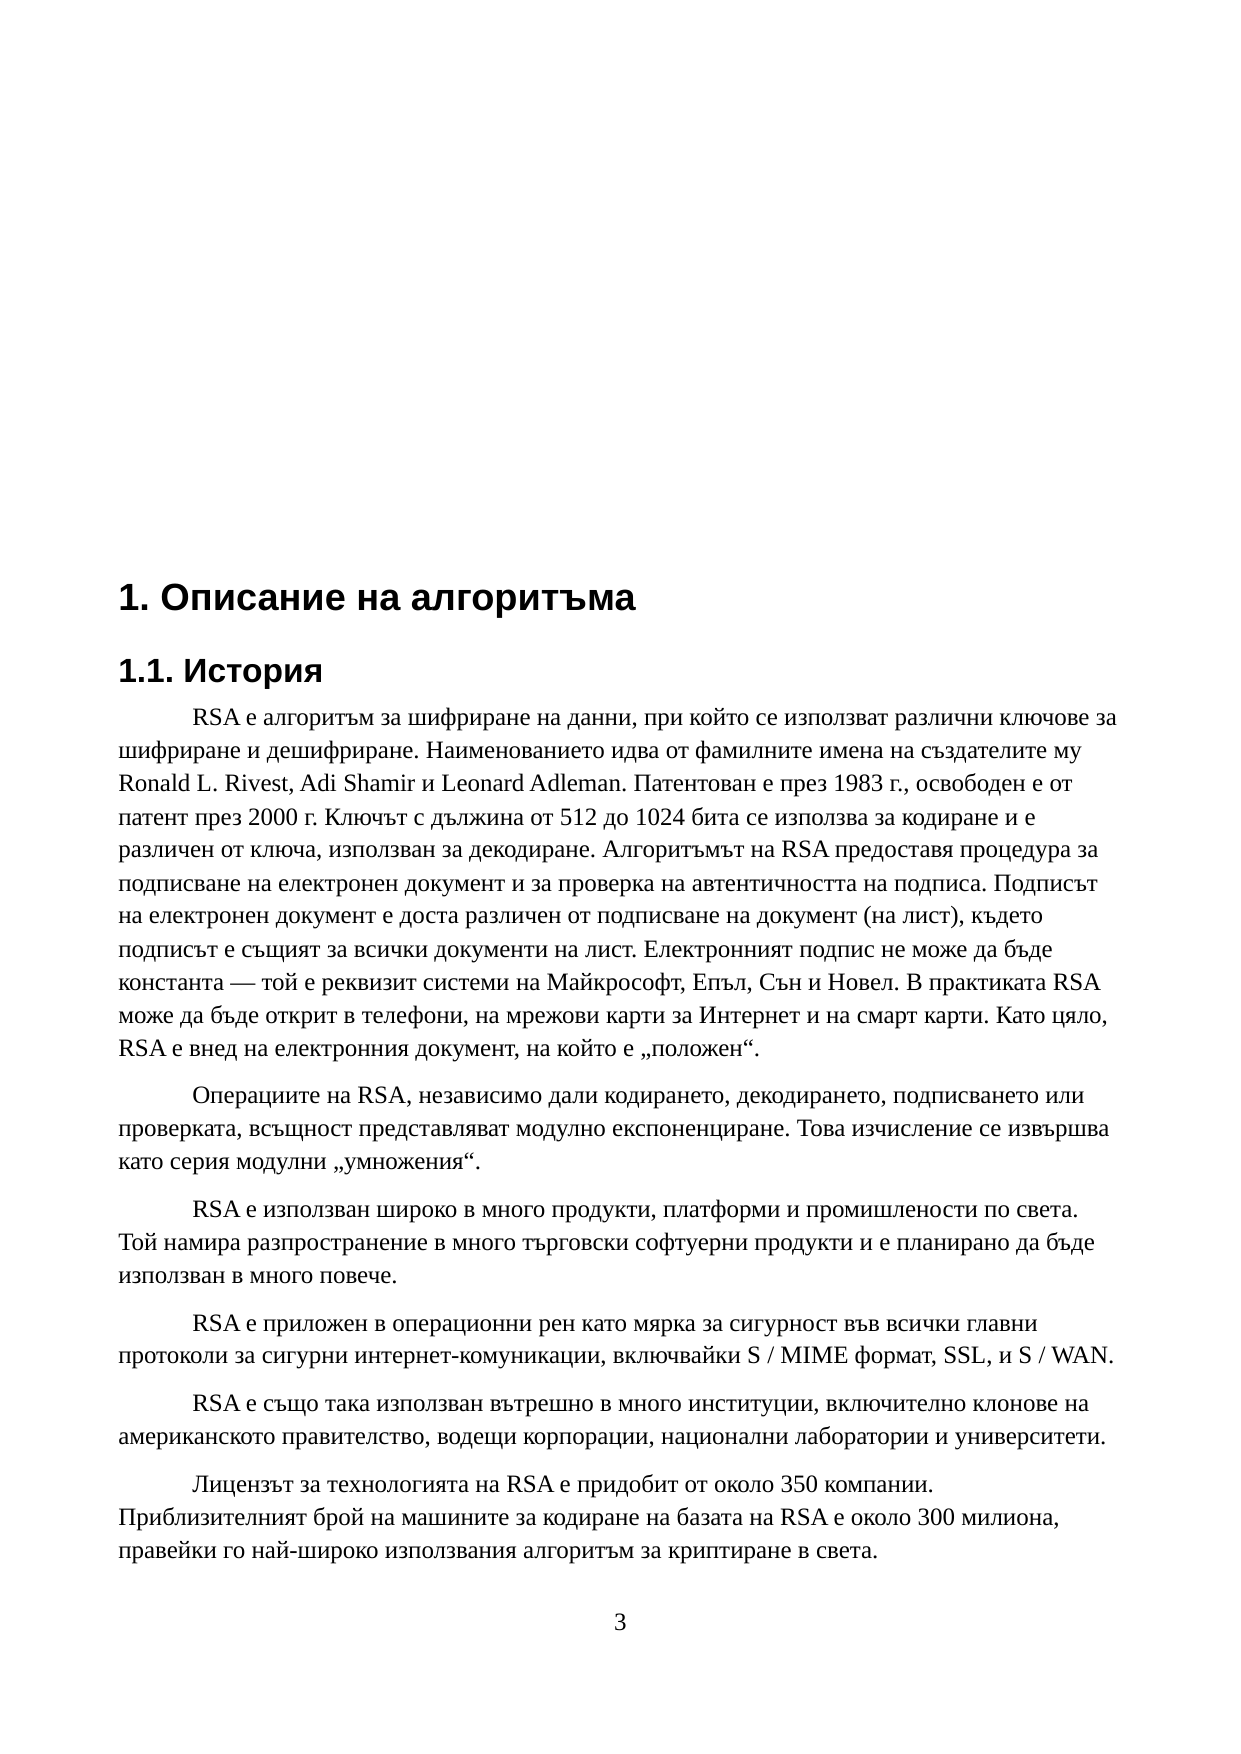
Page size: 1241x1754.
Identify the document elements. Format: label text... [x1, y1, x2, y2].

text RSA е приложен в операционни рен като мярка за сигурност във всички главни протоколи за сигурни интернет-комуникации, включвайки S / MIME формат, SSL, и S / WAN. [118, 1308, 1122, 1369]
subtitle 1. Описание на алгоритъма [118, 574, 1122, 618]
text Лицензът за технологията на RSA е придобит от около 350 компании. Приблизителният брой на машините за кодиране на базата на RSA е около 300 милиона, правейки го най-широко използвания алгоритъм за криптиране в света. [118, 1469, 1122, 1564]
text RSA e използван широко в много продукти, платформи и промишлености по света. Той намира разпространение в много търговски софтуерни продукти и е планирано да бъде използван в много повече. [118, 1194, 1122, 1289]
subtitle 1.1. История [118, 651, 1122, 690]
text RSA е също така използван вътрешно в много институции, включително клонове на американското правителство, водещи корпорации, национални лаборатории и университети. [118, 1388, 1122, 1450]
text Операциите на RSA, независимо дали кодирането, декодирането, подписването или проверката, всъщност представляват модулно експоненциране. Това изчисление се извършва като серия модулни „умножения“. [118, 1080, 1122, 1175]
text RSA е алгоритъм за шифриране на данни, при който се използват различни ключове за шифриране и дешифриране. Наименованието идва от фамилните имена на създателите му Ronald L. Rivest, Adi Shamir и Leonard Adleman. Патентован е през 1983 г., освободен е от патент през 2000 г. Ключът с дължина от 512 до 1024 бита се използва за кодиране и е различен от ключа, използван за декодиране. Алгоритъмът на RSA предоставя процедура за подписване на електронен документ и за проверка на автентичността на подписа. Подписът на електронен документ е доста различен от подписване на документ (на лист), където подписът е същият за всички документи на лист. Електронният подпис не може да бъде константа — той е реквизит системи на Майкрософт, Епъл, Сън и Новел. В практиката RSA може да бъде открит в телефони, на мрежови карти за Интернет и на смарт карти. Като цяло, RSA е внед на електронния документ, на който е „положен“. [118, 702, 1122, 1061]
